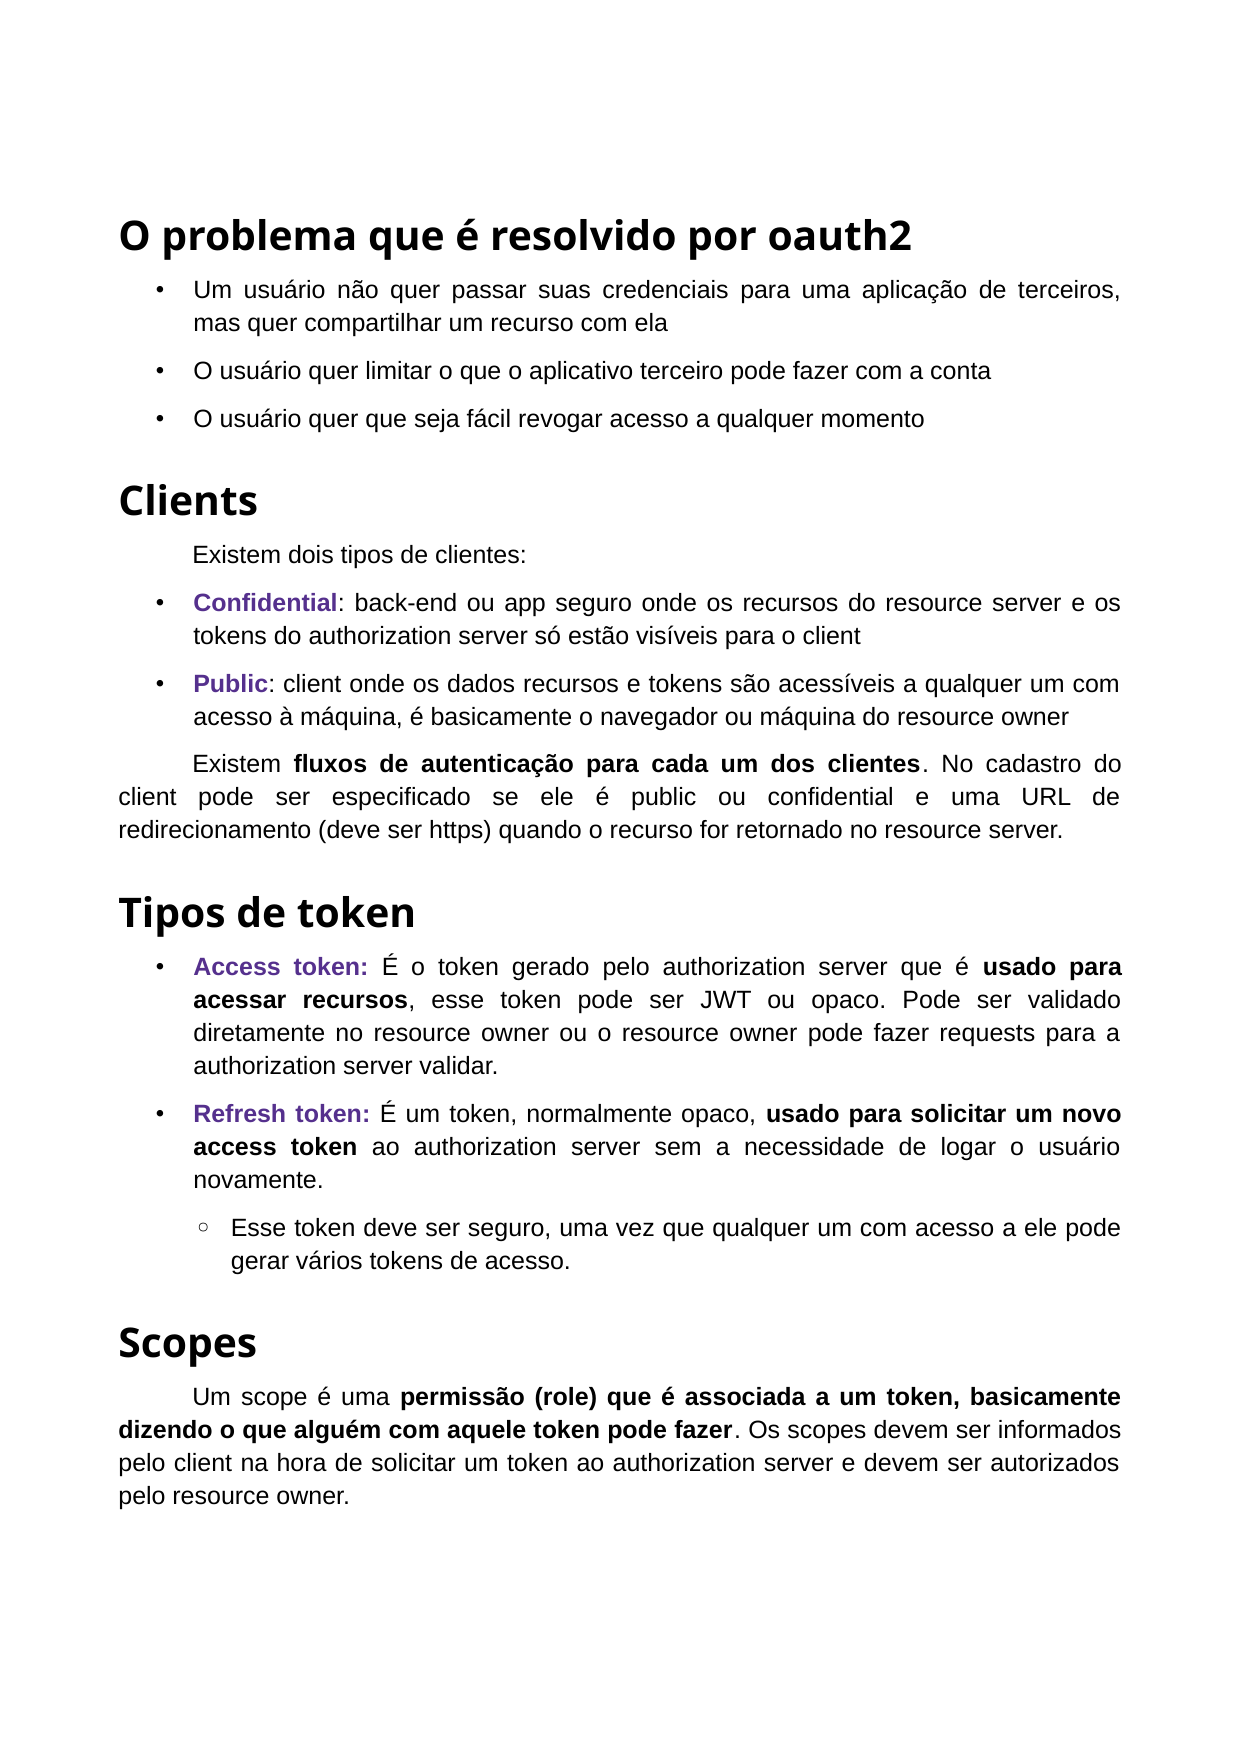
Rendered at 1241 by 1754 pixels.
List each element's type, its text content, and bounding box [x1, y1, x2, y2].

list Confidential: back-end ou app seguro onde os recursos do resource server e os tokens do authorization server só estão visíveis para o client [156, 588, 1122, 650]
text Existem fluxos de autenticação para cada um dos clientes. No cadastro do client pode ser especificado se ele é public ou confidential e uma URL de redirecionamento (deve ser https) quando o recurso for retornado no resource server. [118, 749, 1122, 844]
list Public: client onde os dados recursos e tokens são acessíveis a qualquer um com acesso à máquina, é basicamente o navegador ou máquina do resource owner [156, 669, 1122, 731]
text Existem dois tipos de clientes: [118, 540, 1122, 569]
list Refresh token: É um token, normalmente opaco, usado para solicitar um novo access token ao authorization server sem a necessidade de logar o usuário novamente. [156, 1099, 1122, 1194]
list Access token: É o token gerado pelo authorization server que é usado para acessar recursos, esse token pode ser JWT ou opaco. Pode ser validado diretamente no resource owner ou o resource owner pode fazer requests para a authorization server validar. [156, 952, 1122, 1080]
list O usuário quer limitar o que o aplicativo terceiro pode fazer com a conta [156, 356, 1122, 385]
subtitle O problema que é resolvido por oauth2 [118, 207, 1122, 263]
subtitle Tipos de token [118, 884, 1122, 939]
subtitle Scopes [118, 1314, 1122, 1370]
list O usuário quer que seja fácil revogar acesso a qualquer momento [156, 404, 1122, 432]
text Um scope é uma permissão (role) que é associada a um token, basicamente dizendo o que alguém com aquele token pode fazer. Os scopes devem ser informados pelo client na hora de solicitar um token ao authorization server e devem ser autorizados pelo resource owner. [118, 1382, 1122, 1510]
subtitle Clients [118, 472, 1122, 528]
list Um usuário não quer passar suas credenciais para uma aplicação de terceiros, mas quer compartilhar um recurso com ela [156, 275, 1122, 337]
list Esse token deve ser seguro, uma vez que qualquer um com acesso a ele pode gerar vários tokens de acesso. [193, 1212, 1122, 1274]
